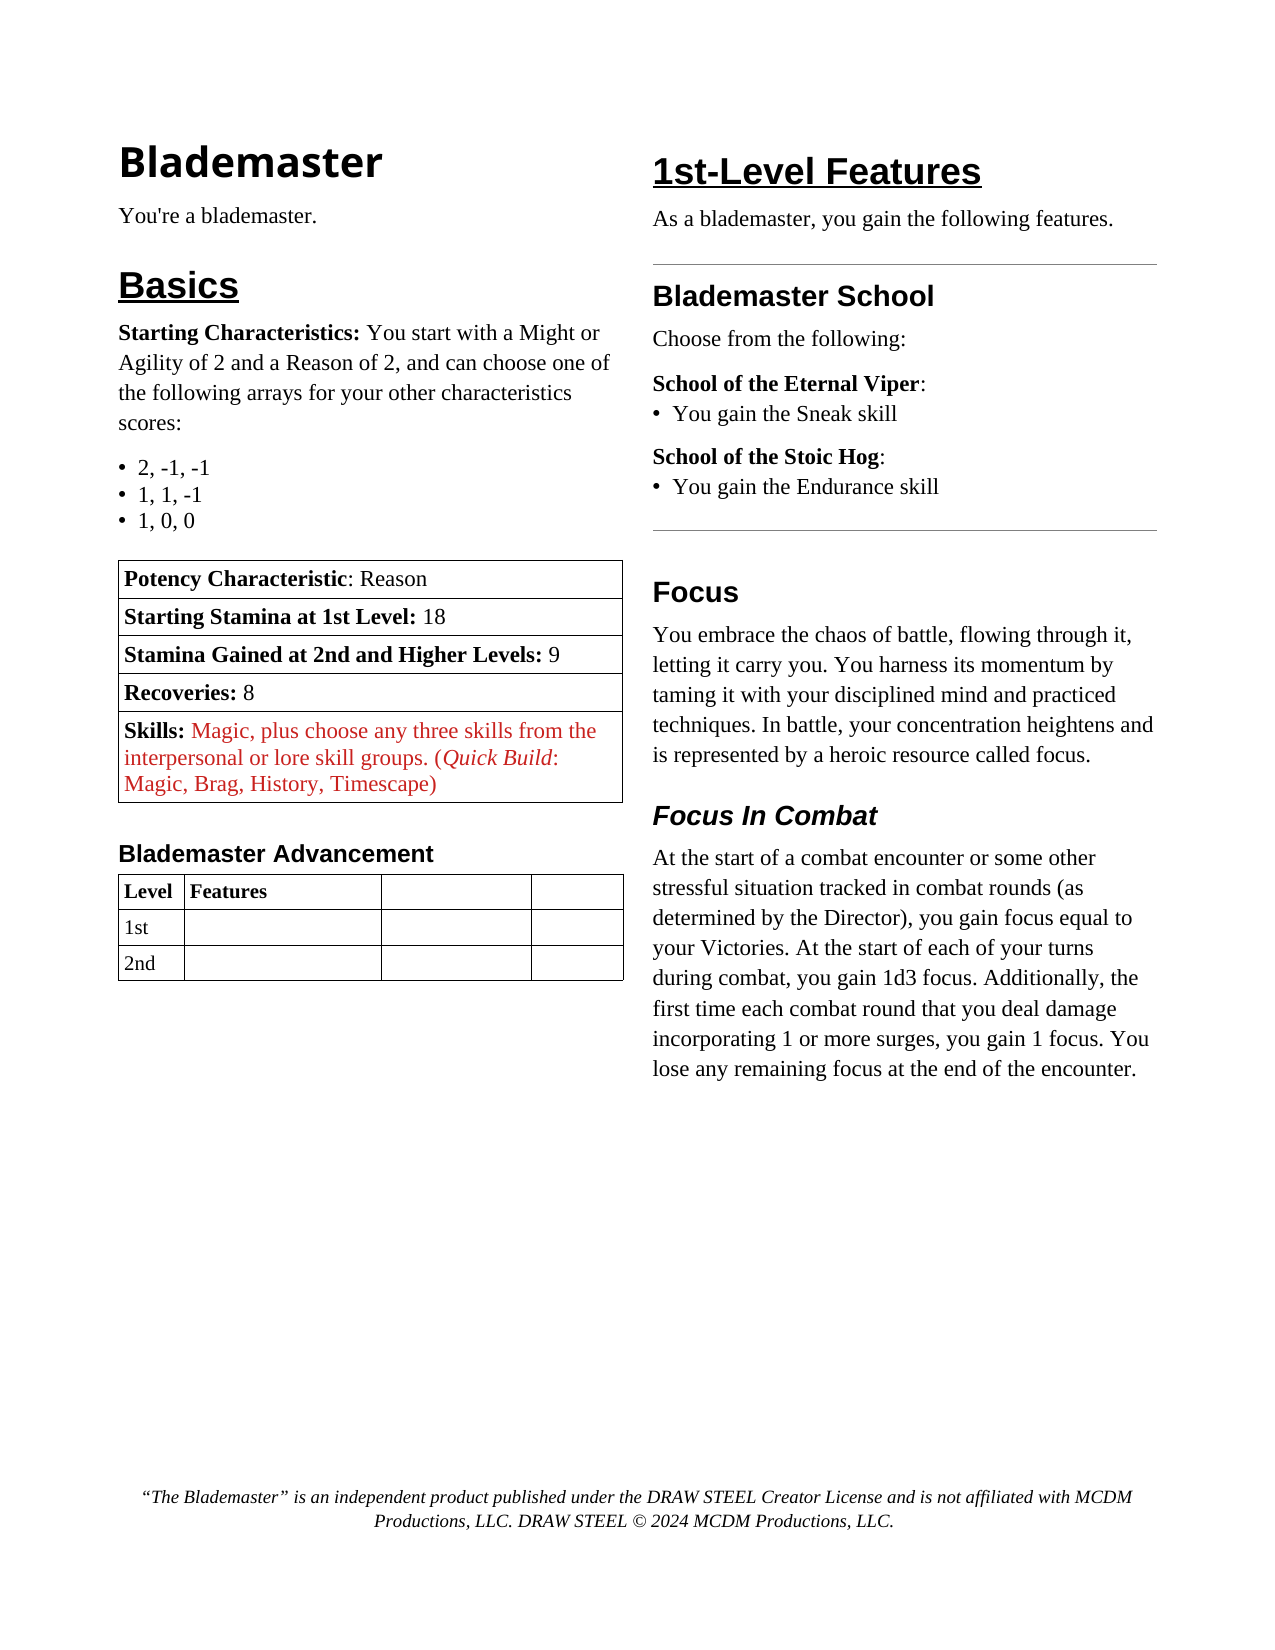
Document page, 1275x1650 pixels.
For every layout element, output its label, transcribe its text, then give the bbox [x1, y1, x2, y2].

table_cell [532, 946, 623, 980]
table_header [382, 875, 531, 909]
subtitle Blademaster Advancement [118, 839, 622, 867]
text Choose from the following: [652, 325, 1157, 352]
subtitle Blademaster [118, 133, 622, 189]
subtitle Focus In Combat [652, 799, 1157, 831]
table_header Features [185, 875, 381, 909]
text Starting Characteristics: You start with a Might or Agility of 2 and a Reason of 2, and can choose one of the following arrays for your other characteristics scores: [118, 319, 622, 436]
table_cell 1st [119, 910, 184, 945]
table_cell Starting Stamina at 1st Level: 18 [119, 599, 622, 635]
text You're a blademaster. [118, 202, 622, 228]
list You gain the Endurance skill [652, 473, 1157, 499]
list 1, 0, 0 [118, 507, 622, 533]
table_header [532, 875, 623, 909]
list You gain the Sneak skill [652, 400, 1157, 427]
text At the start of a combat encounter or some other stressful situation tracked in combat rounds (as determined by the Director), you gain focus equal to your Victories. At the start of each of your turns during combat, you gain 1d3 focus. Additionally, the first time each combat round that you deal damage incorporating 1 or more surges, you gain 1 focus. You lose any remaining focus at the end of the encounter. [652, 844, 1157, 1081]
table_header Level [119, 875, 184, 909]
table_cell 2nd [119, 946, 184, 980]
subtitle Focus [652, 574, 1157, 608]
list 2, -1, -1 [118, 454, 622, 481]
text As a blademaster, you gain the following features. [652, 205, 1157, 231]
table_cell [185, 910, 381, 945]
table_cell Recoveries: 8 [119, 674, 622, 711]
subtitle Basics [118, 263, 622, 306]
table_cell Stamina Gained at 2nd and Higher Levels: 9 [119, 636, 622, 673]
list 1, 1, -1 [118, 481, 622, 507]
subtitle Blademaster School [652, 279, 1157, 313]
subtitle 1st-Level Features [652, 149, 1157, 192]
table_cell Skills: Magic, plus choose any three skills from the interpersonal or lore skill groups. (Quick Build: Magic, Brag, History, Timescape) [119, 712, 622, 802]
table_cell [185, 946, 381, 980]
text You embrace the chaos of battle, flowing through it, letting it carry you. You harness its momentum by taming it with your disciplined mind and practiced techniques. In battle, your concentration heightens and is represented by a heroic resource called focus. [652, 621, 1157, 768]
table_cell [382, 910, 531, 945]
table_header Potency Characteristic: Reason [119, 561, 622, 598]
text School of the Eternal Viper: [652, 370, 1157, 396]
table_cell [532, 910, 623, 945]
table_cell [382, 946, 531, 980]
text School of the Stoic Hog: [652, 443, 1157, 469]
